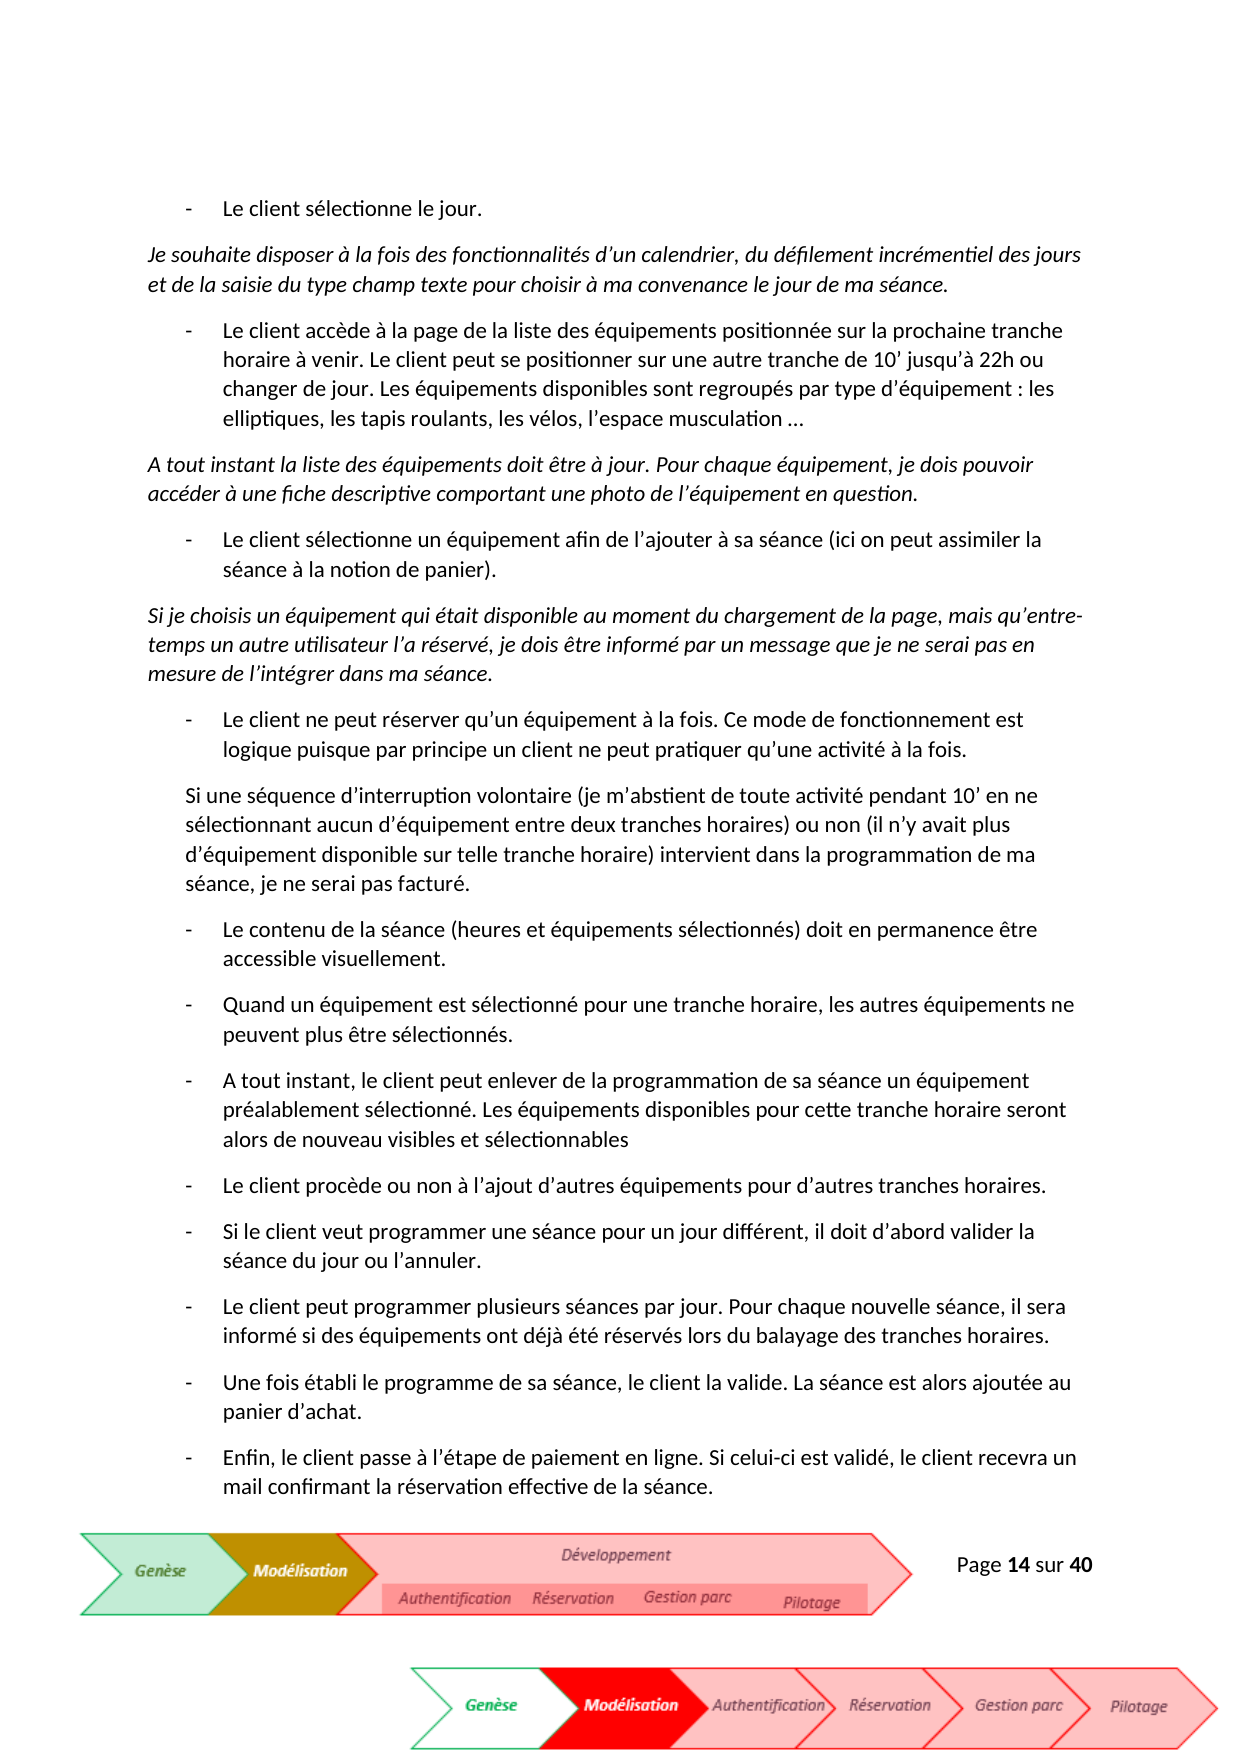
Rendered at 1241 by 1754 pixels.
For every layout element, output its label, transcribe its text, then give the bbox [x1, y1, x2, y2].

list Une fois établi le programme de sa séance, le client la valide. La séance est alors ajoutée au panier d’achat. [185, 1368, 1092, 1425]
list Enfin, le client passe à l’étape de paiement en ligne. Si celui-ci est validé, le client recevra un mail confirmant la réservation effective de la séance. [185, 1443, 1092, 1500]
text Je souhaite disposer à la fois des fonctionnalités d’un calendrier, du défilement incrémentiel des jours et de la saisie du type champ texte pour choisir à ma convenance le jour de ma séance. [148, 240, 1092, 298]
list Le client procède ou non à l’ajout d’autres équipements pour d’autres tranches horaires. [185, 1171, 1092, 1199]
list Si le client veut programmer une séance pour un jour différent, il doit d’abord valider la séance du jour ou l’annuler. [185, 1217, 1092, 1274]
list A tout instant, le client peut enlever de la programmation de sa séance un équipement préalablement sélectionné. Les équipements disponibles pour cette tranche horaire seront alors de nouveau visibles et sélectionnables [185, 1066, 1092, 1153]
list Le client sélectionne le jour. [185, 194, 1092, 222]
text Si une séquence d’interruption volontaire (je m’abstient de toute activité pendant 10’ en ne sélectionnant aucun d’équipement entre deux tranches horaires) ou non (il n’y avait plus d’équipement disponible sur telle tranche horaire) intervient dans la programmation de ma séance, je ne serai pas facturé. [185, 781, 1092, 897]
list Quand un équipement est sélectionné pour une tranche horaire, les autres équipements ne peuvent plus être sélectionnés. [185, 991, 1092, 1048]
list Le client accède à la page de la liste des équipements positionnée sur la prochaine tranche horaire à venir. Le client peut se positionner sur une autre tranche de 10’ jusqu’à 22h ou changer de jour. Les équipements disponibles sont regroupés par type d’équipement : les elliptiques, les tapis roulants, les vélos, l’espace musculation … [185, 316, 1092, 432]
picture [75, 1529, 918, 1620]
list Le client peut programmer plusieurs séances par jour. Pour chaque nouvelle séance, il sera informé si des équipements ont déjà été réservés lors du balayage des tranches horaires. [185, 1292, 1092, 1349]
picture [404, 1662, 1221, 1754]
list Le client ne peut réserver qu’un équipement à la fois. Ce mode de fonctionnement est logique puisque par principe un client ne peut pratiquer qu’une activité à la fois. [185, 706, 1092, 763]
text Si je choisis un équipement qui était disponible au moment du chargement de la page, mais qu’entre-temps un autre utilisateur l’a réservé, je dois être informé par un message que je ne serai pas en mesure de l’intégrer dans ma séance. [148, 601, 1092, 687]
list Le contenu de la séance (heures et équipements sélectionnés) doit en permanence être accessible visuellement. [185, 915, 1092, 972]
text A tout instant la liste des équipements doit être à jour. Pour chaque équipement, je dois pouvoir accéder à une fiche descriptive comportant une photo de l’équipement en question. [148, 450, 1092, 507]
list Le client sélectionne un équipement afin de l’ajouter à sa séance (ici on peut assimiler la séance à la notion de panier). [185, 525, 1092, 583]
